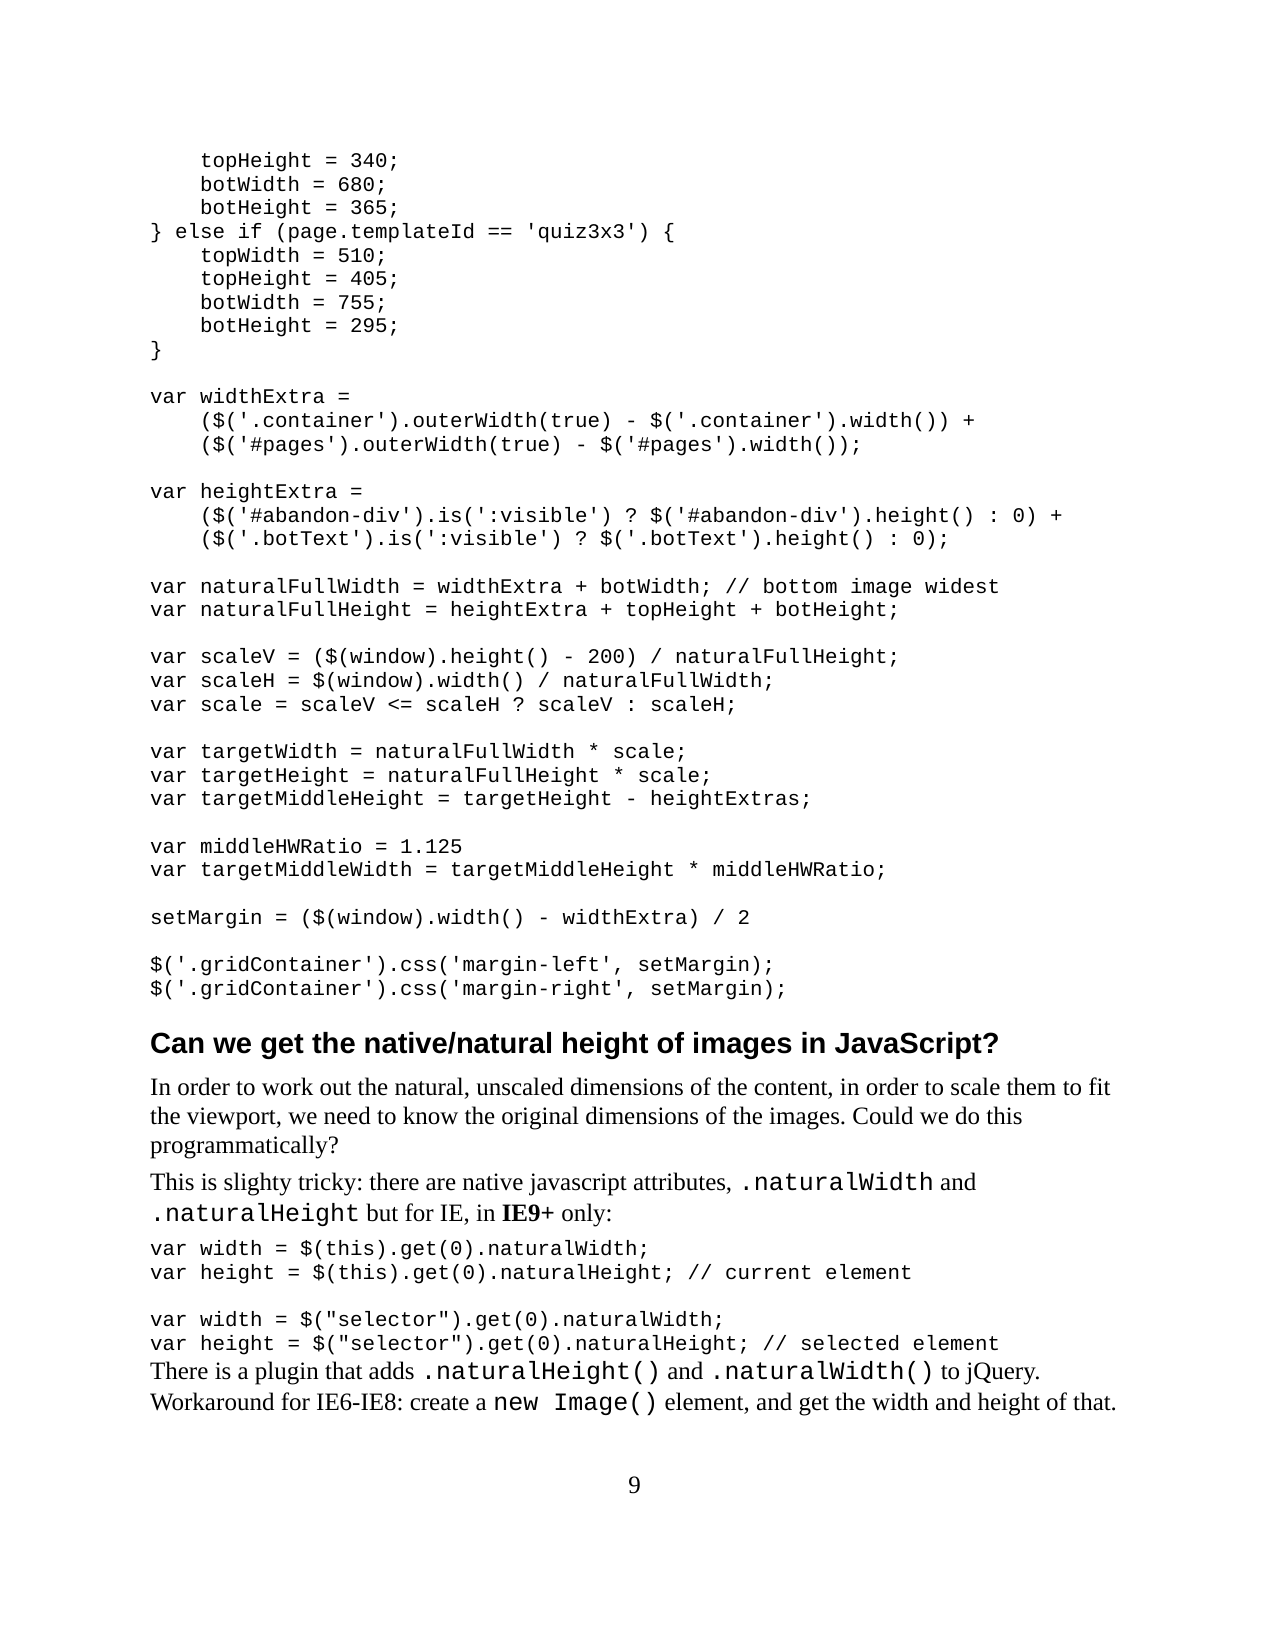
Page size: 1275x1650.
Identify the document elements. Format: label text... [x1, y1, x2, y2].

text ($('#pages').outerWidth(true) - $('#pages').width()); [150, 434, 1125, 457]
text botWidth = 755; [150, 292, 1125, 316]
text var scaleV = ($(window).height() - 200) / naturalFullHeight; [150, 647, 1125, 670]
text var targetMiddleHeight = targetHeight - heightExtras; [150, 788, 1125, 812]
text var middleHWRatio = 1.125 [150, 836, 1125, 859]
text botWidth = 680; [150, 174, 1125, 197]
text var targetHeight = naturalFullHeight * scale; [150, 765, 1125, 788]
text botHeight = 365; [150, 197, 1125, 221]
text var naturalFullHeight = heightExtra + topHeight + botHeight; [150, 599, 1125, 623]
text } [150, 339, 1125, 363]
text setMargin = ($(window).width() - widthExtra) / 2 [150, 907, 1125, 930]
text var targetMiddleWidth = targetMiddleHeight * middleHWRatio; [150, 859, 1125, 883]
text var width = $(this).get(0).naturalWidth; [150, 1238, 1125, 1262]
text var width = $("selector").get(0).naturalWidth; [150, 1309, 1125, 1333]
text } else if (page.templateId == 'quiz3x3') { [150, 221, 1125, 244]
subtitle Can we get the native/natural height of images in JavaScript? [150, 1026, 1125, 1060]
text topHeight = 340; [150, 150, 1125, 174]
text var height = $("selector").get(0).naturalHeight; // selected element [150, 1333, 1125, 1356]
text $('.gridContainer').css('margin-left', setMargin); [150, 954, 1125, 978]
text topWidth = 510; [150, 244, 1125, 268]
text var heightExtra = [150, 481, 1125, 505]
text botHeight = 295; [150, 316, 1125, 339]
text $('.gridContainer').css('margin-right', setMargin); [150, 978, 1125, 1001]
text In order to work out the natural, unscaled dimensions of the content, in order to scale them to fit the viewport, we need to know the original dimensions of the images. Could we do this programmatically? [150, 1072, 1125, 1158]
text var scaleH = $(window).width() / naturalFullWidth; [150, 670, 1125, 694]
text There is a plugin that adds .naturalHeight() and .naturalWidth() to jQuery. Workaround for IE6-IE8: create a new Image() element, and get the width and height of that. [150, 1356, 1125, 1418]
text var scale = scaleV <= scaleH ? scaleV : scaleH; [150, 694, 1125, 717]
text var widthExtra = [150, 386, 1125, 410]
text ($('#abandon-div').is(':visible') ? $('#abandon-div').height() : 0) + [150, 505, 1125, 528]
text var height = $(this).get(0).naturalHeight; // current element [150, 1262, 1125, 1285]
text This is slighty tricky: there are native javascript attributes, .naturalWidth and .naturalHeight but for IE, in IE9+ only: [150, 1167, 1125, 1229]
text var naturalFullWidth = widthExtra + botWidth; // bottom image widest [150, 576, 1125, 599]
text var targetWidth = naturalFullWidth * scale; [150, 741, 1125, 765]
text ($('.container').outerWidth(true) - $('.container').width()) + [150, 410, 1125, 434]
text topHeight = 405; [150, 268, 1125, 292]
text ($('.botText').is(':visible') ? $('.botText').height() : 0); [150, 528, 1125, 552]
